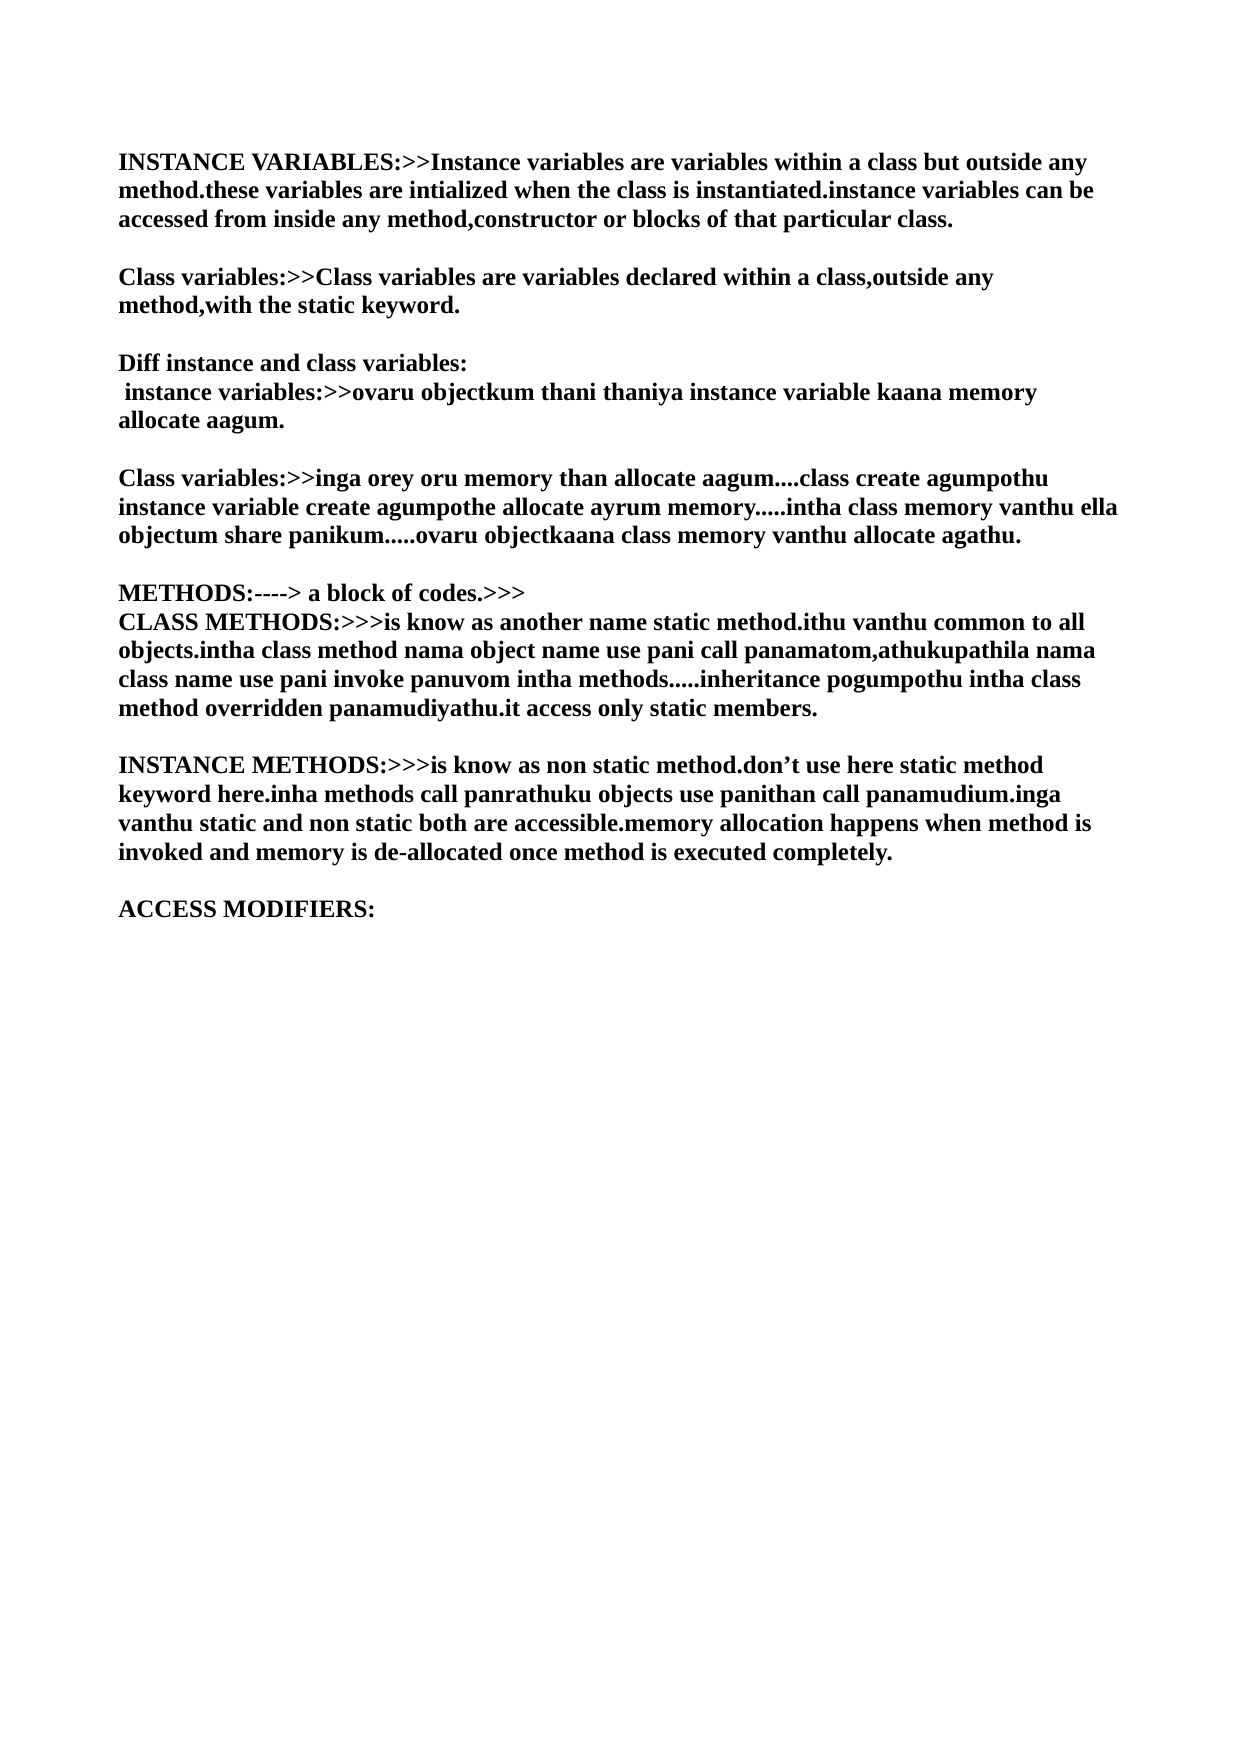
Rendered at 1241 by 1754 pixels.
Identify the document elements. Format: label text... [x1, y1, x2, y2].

text Class variables:>>Class variables are variables declared within a class,outside any method,with the static keyword. [118, 262, 1122, 319]
text Class variables:>>inga orey oru memory than allocate aagum....class create agumpothu instance variable create agumpothe allocate ayrum memory.....intha class memory vanthu ella objectum share panikum.....ovaru objectkaana class memory vanthu allocate agathu. [118, 463, 1122, 549]
text instance variables:>>ovaru objectkum thani thaniya instance variable kaana memory allocate aagum. [118, 377, 1122, 434]
text INSTANCE VARIABLES:>>Instance variables are variables within a class but outside any method.these variables are intialized when the class is instantiated.instance variables can be accessed from inside any method,constructor or blocks of that particular class. [118, 147, 1122, 233]
text Diff instance and class variables: [118, 348, 1122, 377]
text INSTANCE METHODS:>>>is know as non static method.don’t use here static method keyword here.inha methods call panrathuku objects use panithan call panamudium.inga vanthu static and non static both are accessible.memory allocation happens when method is invoked and memory is de-allocated once method is executed completely. [118, 751, 1122, 866]
text METHODS:----> a block of codes.>>> [118, 578, 1122, 607]
text CLASS METHODS:>>>is know as another name static method.ithu vanthu common to all objects.intha class method nama object name use pani call panamatom,athukupathila nama class name use pani invoke panuvom intha methods.....inheritance pogumpothu intha class method overridden panamudiyathu.it access only static members. [118, 607, 1122, 722]
text ACCESS MODIFIERS: [118, 894, 1122, 923]
